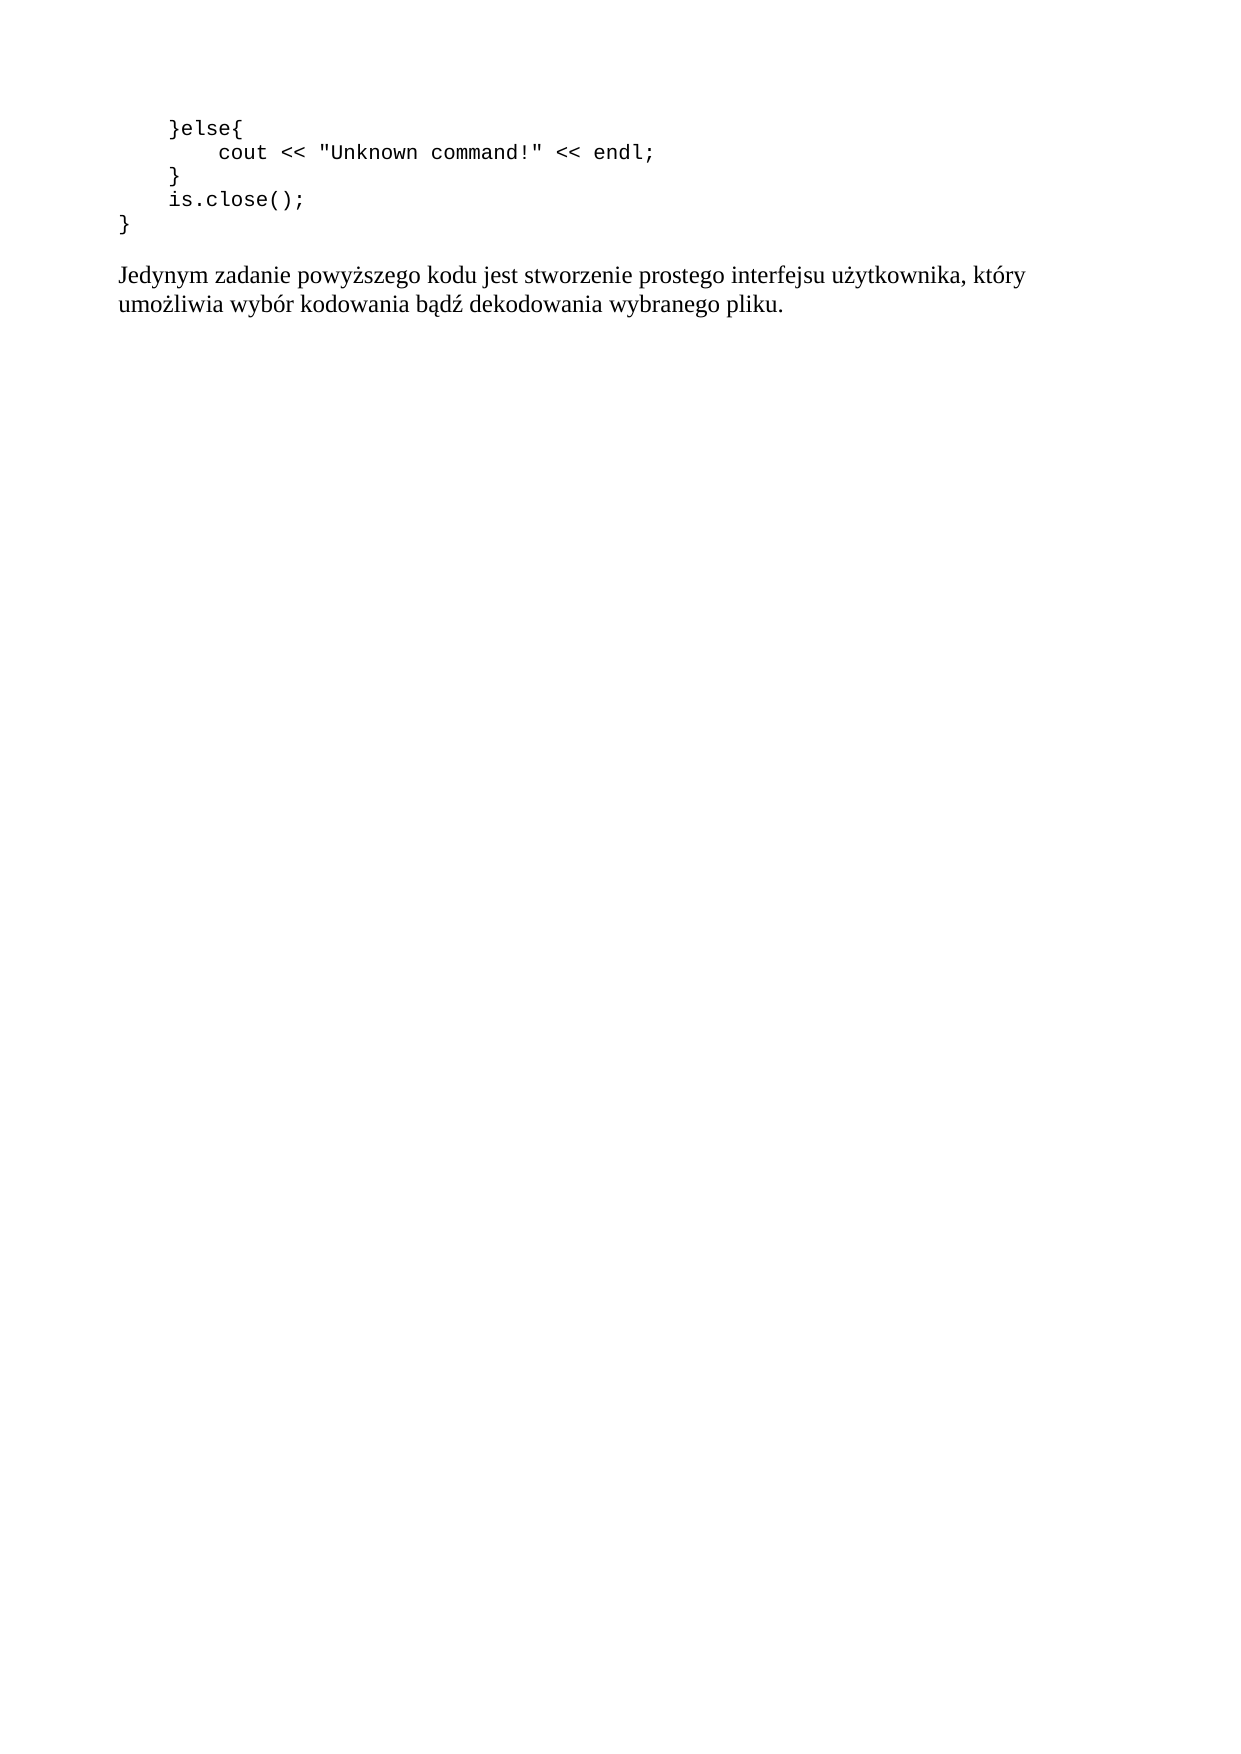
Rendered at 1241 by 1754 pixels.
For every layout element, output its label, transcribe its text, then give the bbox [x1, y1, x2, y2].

text cout << "Unknown command!" << endl; [118, 142, 1122, 165]
text Jedynym zadanie powyższego kodu jest stworzenie prostego interfejsu użytkownika, który umożliwia wybór kodowania bądź dekodowania wybranego pliku. [118, 260, 1122, 317]
text } [118, 213, 1122, 236]
text } [118, 165, 1122, 189]
text }else{ [118, 118, 1122, 142]
text is.close(); [118, 189, 1122, 213]
